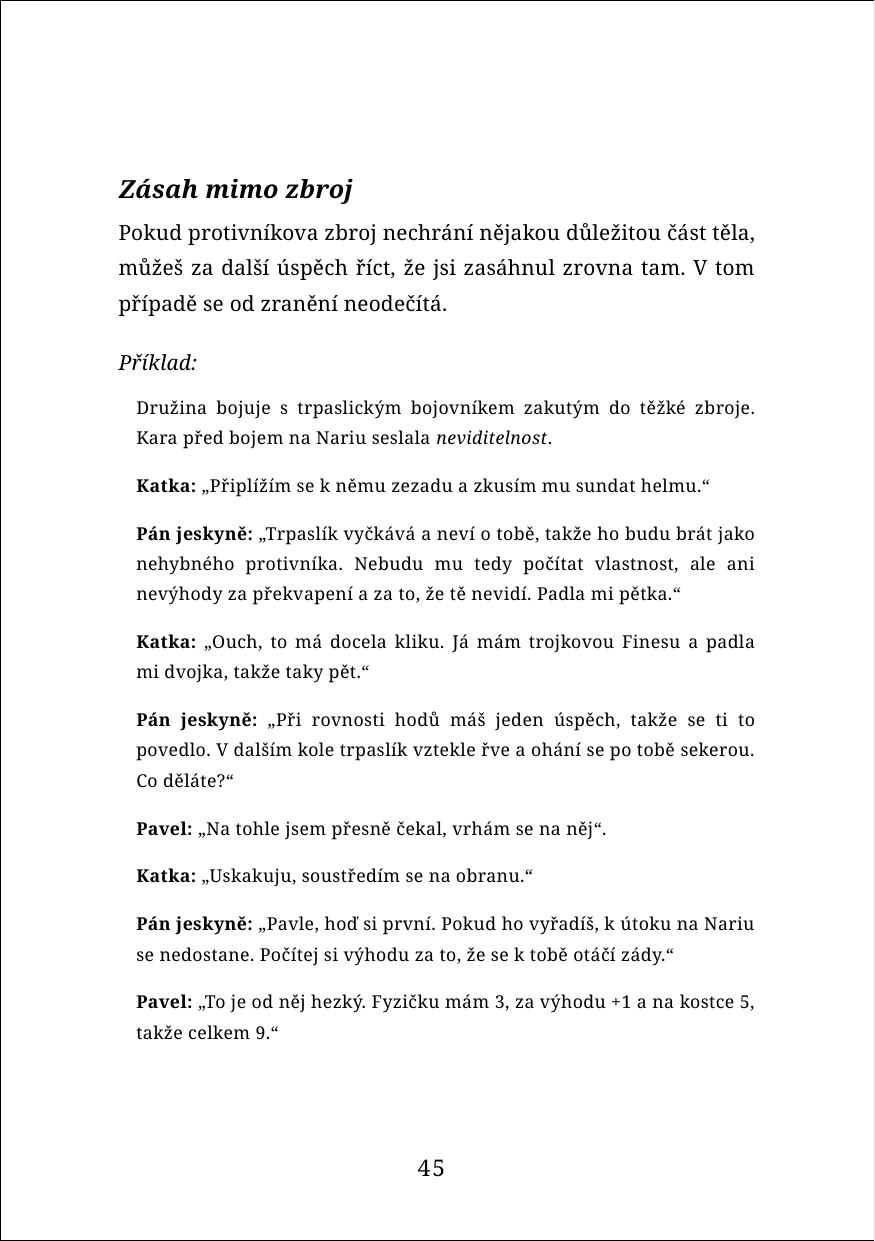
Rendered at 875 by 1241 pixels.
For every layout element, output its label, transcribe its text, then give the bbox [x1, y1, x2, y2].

text Pán jeskyně: „Trpaslík vyčkává a neví o tobě, takže ho budu brát jako nehybného protivníka. Nebudu mu tedy počítat vlastnost, ale ani nevýhody za překvapení a za to, že tě nevidí. Padla mi pětka.“ [136, 521, 756, 606]
text Katka: „Uskakuju, soustředím se na obranu.“ [136, 864, 756, 888]
text Příklad: [118, 348, 756, 376]
text Katka: „Připlížím se k němu zezadu a zkusím mu sundat helmu.“ [136, 473, 756, 497]
text Katka: „Ouch, to má docela kliku. Já mám trojkovou Finesu a padla mi dvojka, takže taky pět.“ [136, 629, 756, 684]
text Pokud protivníkova zbroj nechrání nějakou důležitou část těla, můžeš za další úspěch říct, že jsi zasáhnul zrovna tam. V tom případě se od zranění neodečítá. [118, 218, 756, 317]
text Družina bojuje s trpaslickým bojovníkem zakutým do těžké zbroje. Kara před bojem na Nariu seslala neviditelnost. [136, 395, 756, 449]
subtitle Zásah mimo zbroj [118, 172, 756, 206]
text Pavel: „Na tohle jsem přesně čekal, vrhám se na něj“. [136, 816, 756, 840]
text Pán jeskyně: „Při rovnosti hodů máš jeden úspěch, takže se ti to povedlo. V dalším kole trpaslík vztekle řve a ohání se po tobě sekerou. Co děláte?“ [136, 708, 756, 792]
text Pavel: „To je od něj hezký. Fyzičku mám 3, za výhodu +1 a na kostce 5, takže celkem 9.“ [136, 990, 756, 1044]
text Pán jeskyně: „Pavle, hoď si první. Pokud ho vyřadíš, k útoku na Nariu se nedostane. Počítej si výhodu za to, že se k tobě otáčí zády.“ [136, 912, 756, 966]
